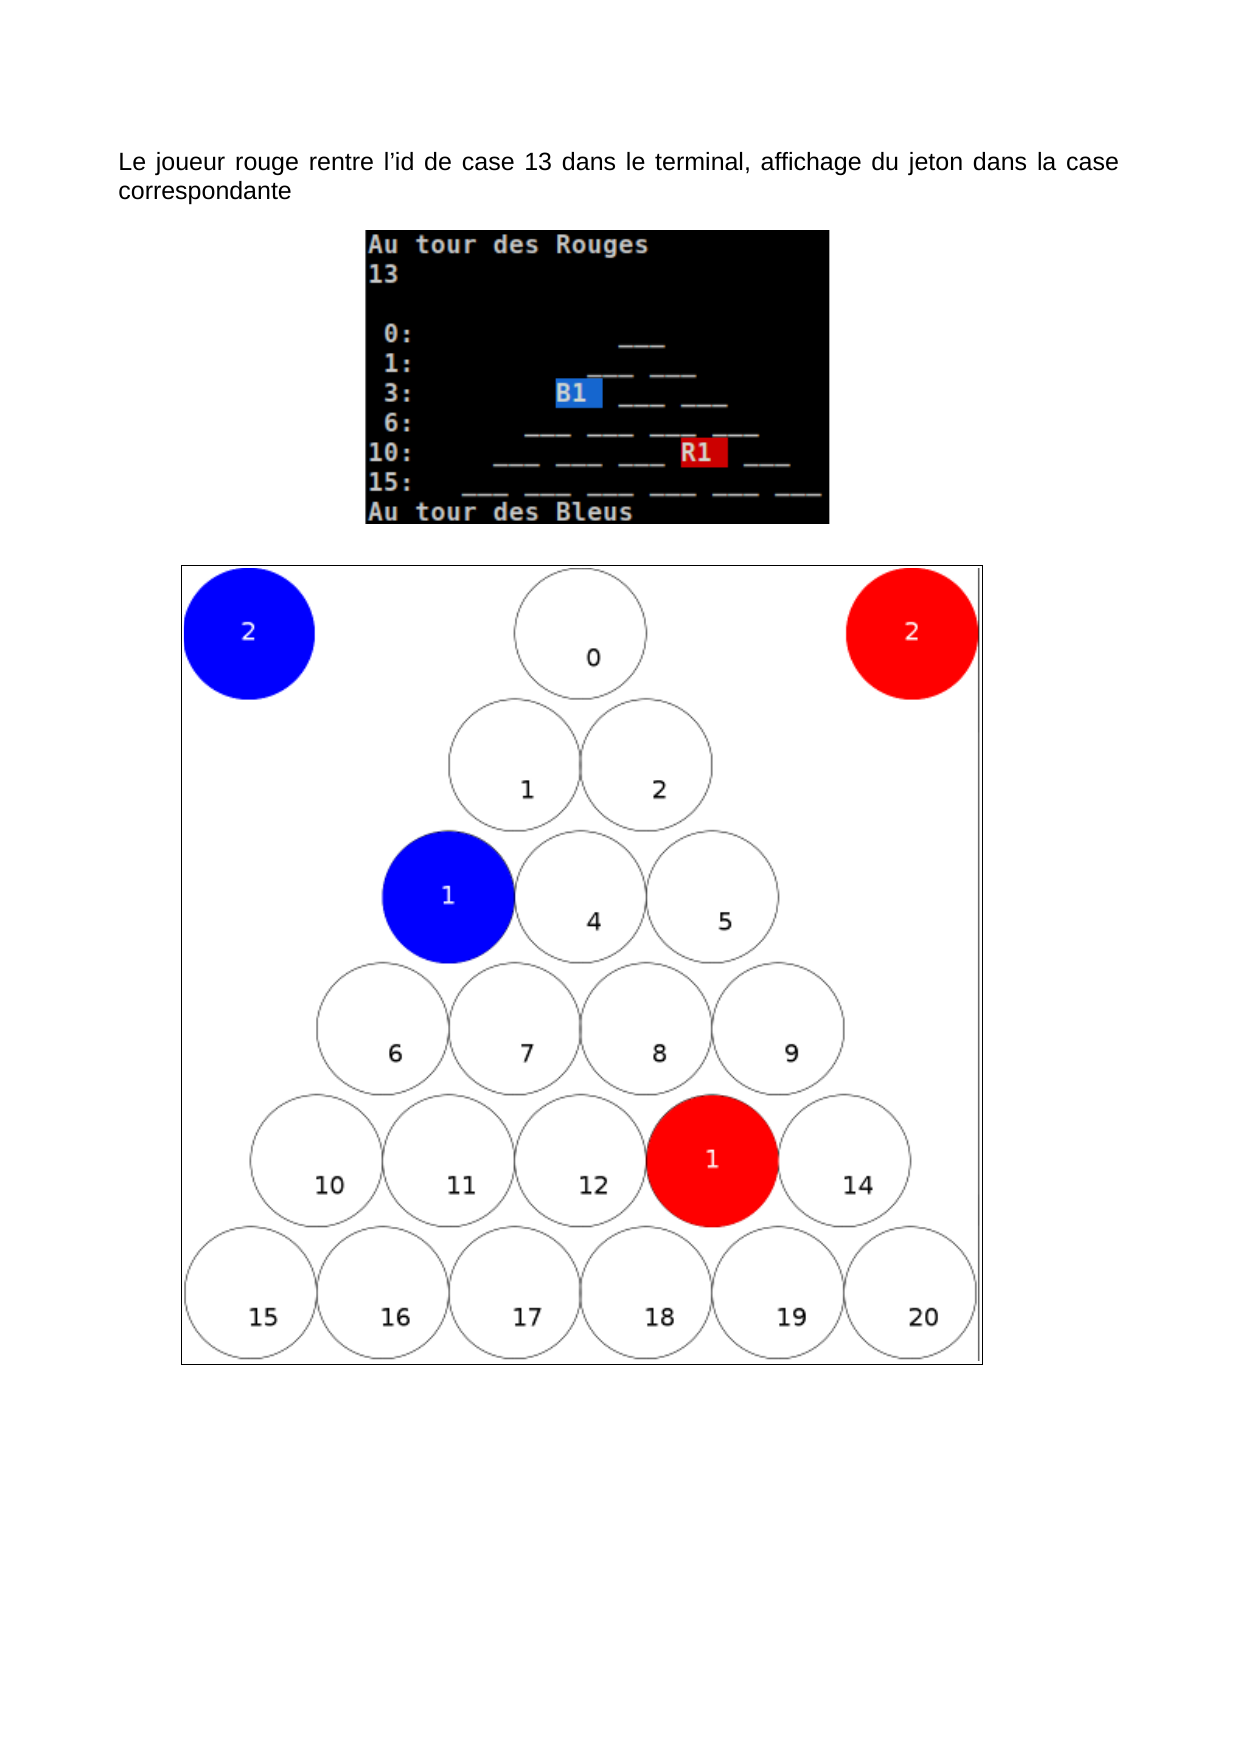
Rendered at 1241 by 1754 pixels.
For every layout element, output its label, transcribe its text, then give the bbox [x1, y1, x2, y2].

picture [365, 230, 830, 524]
text Le joueur rouge rentre l’id de case 13 dans le terminal, affichage du jeton dans la case correspondante [118, 147, 1122, 204]
picture [183, 568, 980, 1361]
